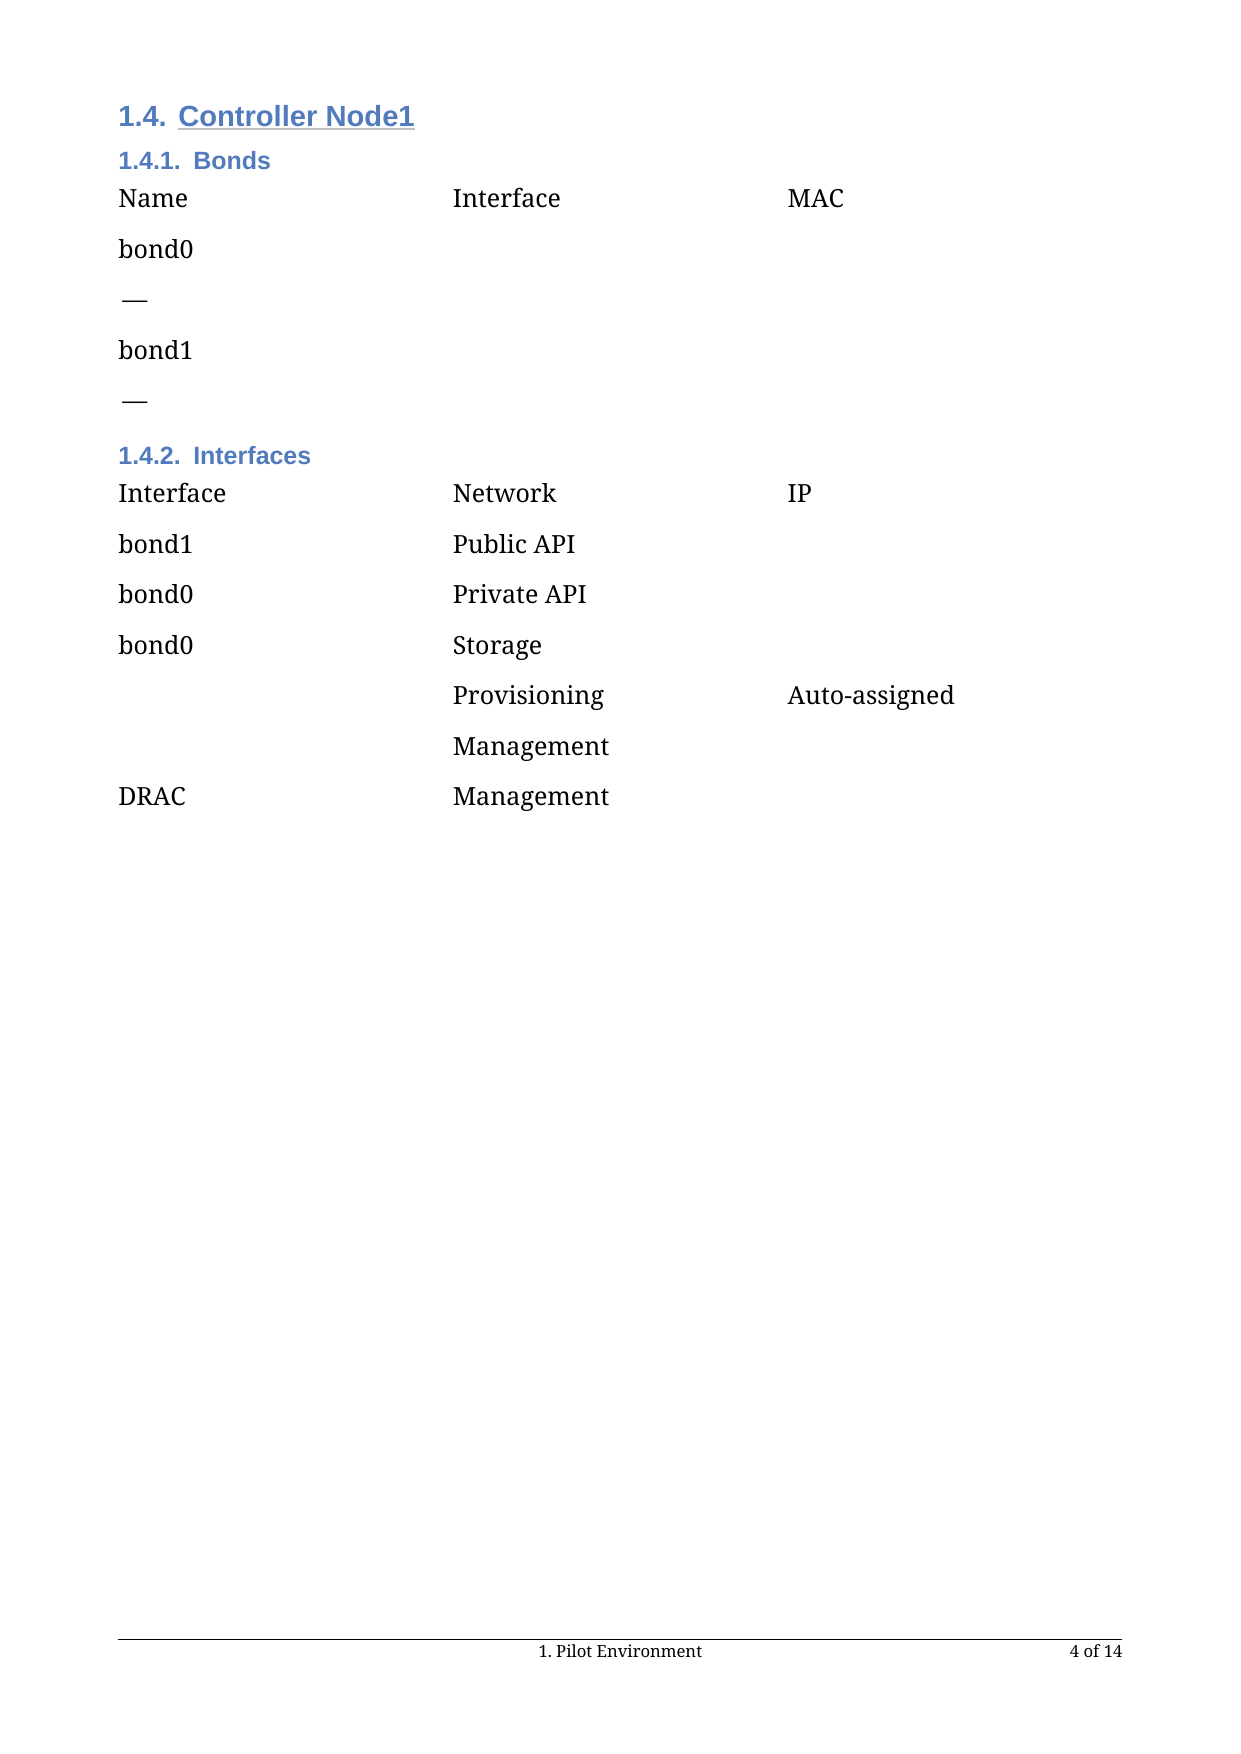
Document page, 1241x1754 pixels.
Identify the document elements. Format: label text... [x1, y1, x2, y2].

table_header IP [788, 473, 1122, 523]
table_cell [788, 725, 1122, 776]
table_cell [118, 725, 453, 776]
table_cell Management [453, 725, 787, 776]
table_cell Public API [453, 523, 787, 574]
table_cell [788, 776, 1122, 826]
table_cell Private API [453, 574, 787, 624]
table_header Name [118, 178, 453, 228]
table_header MAC [788, 178, 1122, 228]
table_cell Auto-assigned [788, 675, 1122, 725]
table_cell [788, 380, 1122, 431]
table_header Network [453, 473, 787, 523]
table_cell bond1 [118, 523, 453, 574]
table_cell [453, 229, 787, 279]
table_cell Provisioning [453, 675, 787, 725]
subtitle Controller Node1 [118, 99, 1122, 133]
table_header Interface [118, 473, 453, 523]
table_header Interface [453, 178, 787, 228]
table_cell [788, 330, 1122, 380]
table_cell [788, 624, 1122, 675]
subtitle Interfaces [118, 441, 1122, 470]
table_cell Management [453, 776, 787, 826]
table_cell — [118, 380, 453, 431]
table_cell bond1 [118, 330, 453, 380]
table_cell Storage [453, 624, 787, 675]
table_cell [453, 380, 787, 431]
table_cell [788, 279, 1122, 329]
table_cell [788, 574, 1122, 624]
table_cell [788, 523, 1122, 574]
table_cell — [118, 279, 453, 329]
table_cell bond0 [118, 624, 453, 675]
subtitle Bonds [118, 146, 1122, 175]
table_cell DRAC [118, 776, 453, 826]
table_cell [118, 675, 453, 725]
table_cell bond0 [118, 574, 453, 624]
table_cell [453, 330, 787, 380]
table_cell bond0 [118, 229, 453, 279]
table_cell [788, 229, 1122, 279]
table_cell [453, 279, 787, 329]
